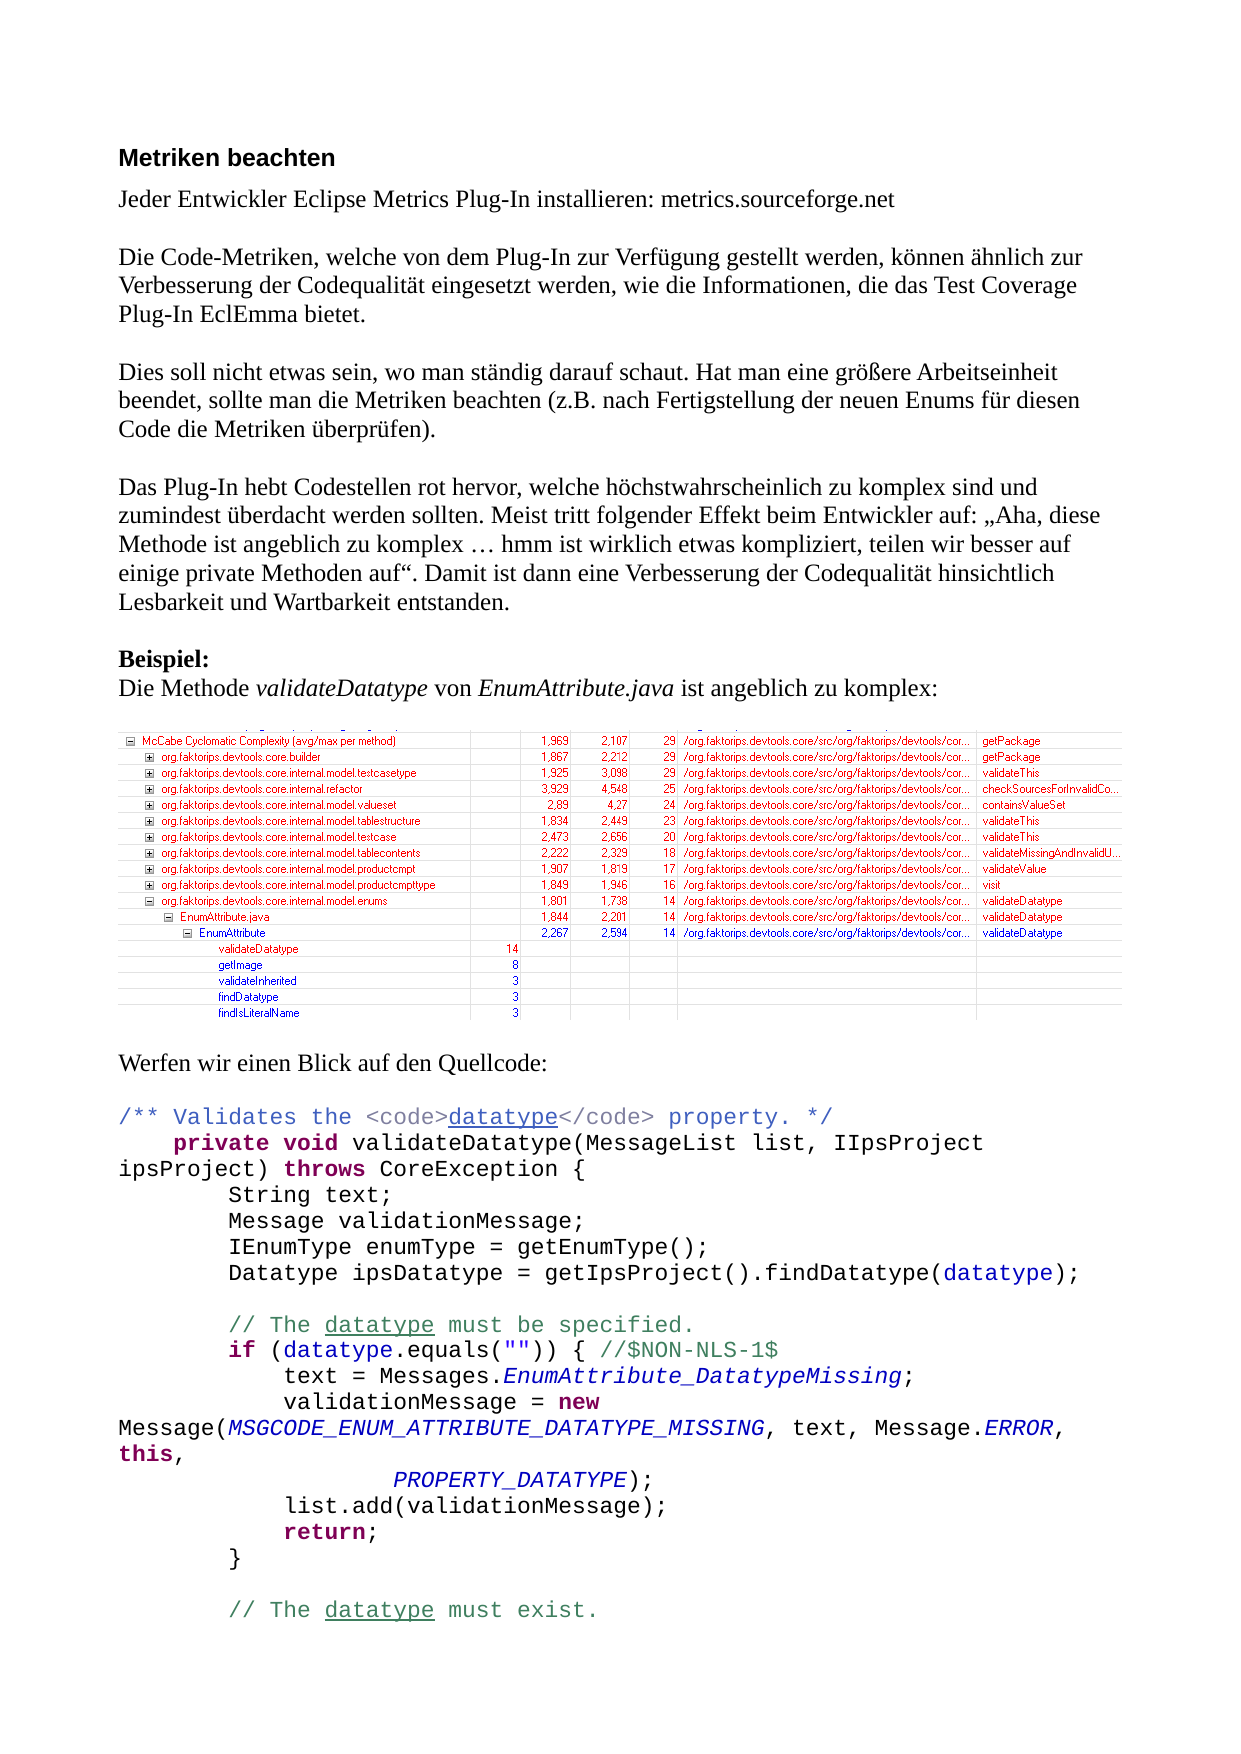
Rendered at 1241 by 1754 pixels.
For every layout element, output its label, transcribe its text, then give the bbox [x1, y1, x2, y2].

text Werfen wir einen Blick auf den Quellcode: [118, 1048, 1122, 1077]
text Die Methode validateDatatype von EnumAttribute.java ist angeblich zu komplex: [118, 673, 1122, 702]
text private void validateDatatype(MessageList list, IIpsProject ipsProject) throws CoreException { [118, 1131, 1122, 1183]
text Dies soll nicht etwas sein, wo man ständig darauf schaut. Hat man eine größere Arbeitseinheit beendet, sollte man die Metriken beachten (z.B. nach Fertigstellung der neuen Enums für diesen Code die Metriken überprüfen). [118, 357, 1122, 443]
text Die Code-Metriken, welche von dem Plug-In zur Verfügung gestellt werden, können ähnlich zur Verbesserung der Codequalität eingesetzt werden, wie die Informationen, die das Test Coverage Plug-In EclEmma bietet. [118, 242, 1122, 328]
text list.add(validationMessage); [118, 1494, 1122, 1520]
text Das Plug-In hebt Codestellen rot hervor, welche höchstwahrscheinlich zu komplex sind und zumindest überdacht werden sollten. Meist tritt folgender Effekt beim Entwickler auf: „Aha, diese Methode ist angeblich zu komplex … hmm ist wirklich etwas kompliziert, teilen wir besser auf einige private Methoden auf“. Damit ist dann eine Verbesserung der Codequalität hinsichtlich Lesbarkeit und Wartbarkeit entstanden. [118, 472, 1122, 615]
text Message validationMessage; [118, 1209, 1122, 1235]
text Beispiel: [118, 644, 1122, 673]
text } [118, 1546, 1122, 1572]
text // The datatype must exist. [118, 1598, 1122, 1624]
text // The datatype must be specified. [118, 1313, 1122, 1339]
text Jeder Entwickler Eclipse Metrics Plug-In installieren: metrics.sourceforge.net [118, 184, 1122, 213]
text if (datatype.equals("")) { //$NON-NLS-1$ [118, 1339, 1122, 1365]
text validationMessage = new Message(MSGCODE_ENUM_ATTRIBUTE_DATATYPE_MISSING, text, Message.ERROR, this, [118, 1391, 1122, 1468]
text PROPERTY_DATATYPE); [118, 1468, 1122, 1494]
text return; [118, 1520, 1122, 1546]
text text = Messages.EnumAttribute_DatatypeMissing; [118, 1365, 1122, 1391]
text String text; [118, 1183, 1122, 1209]
subtitle Metriken beachten [118, 143, 1122, 172]
text /** Validates the <code>datatype</code> property. */ [118, 1105, 1122, 1131]
text Datatype ipsDatatype = getIpsProject().findDatatype(datatype); [118, 1261, 1122, 1287]
text IEnumType enumType = getEnumType(); [118, 1235, 1122, 1261]
picture [118, 730, 1122, 1020]
